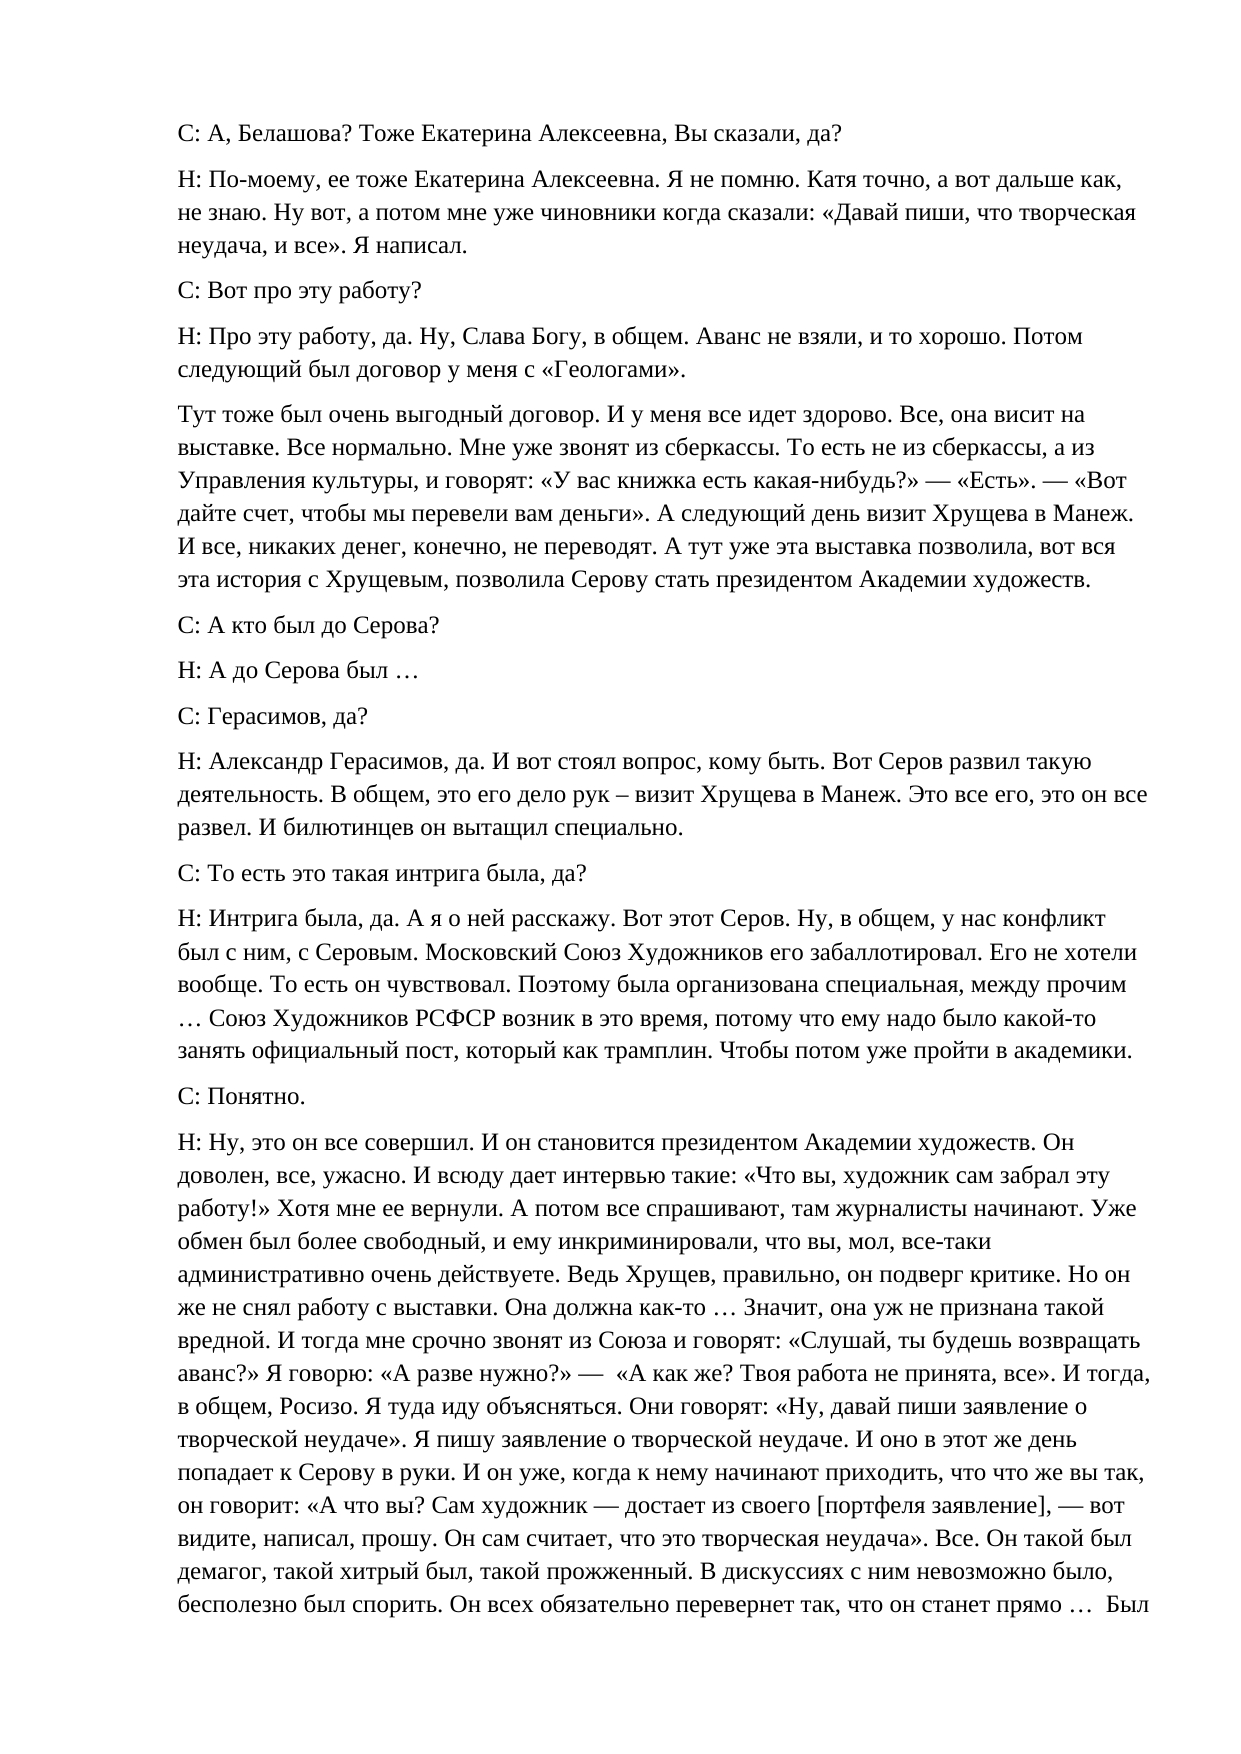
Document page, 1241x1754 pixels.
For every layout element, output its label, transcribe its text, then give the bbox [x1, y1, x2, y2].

text Н: По-моему, ее тоже Екатерина Алексеевна. Я не помню. Катя точно, а вот дальше как, не знаю. Ну вот, а потом мне уже чиновники когда сказали: «Давай пиши, что творческая неудача, и все». Я написал. [177, 164, 1152, 258]
text С: А, Белашова? Тоже Екатерина Алексеевна, Вы сказали, да? [177, 118, 1152, 147]
text С: Вот про эту работу? [177, 275, 1152, 304]
text Н: Ну, это он все совершил. И он становится президентом Академии художеств. Он доволен, все, ужасно. И всюду дает интервью такие: «Что вы, художник сам забрал эту работу!» Хотя мне ее вернули. А потом все спрашивают, там журналисты начинают. Уже обмен был более свободный, и ему инкриминировали, что вы, мол, все-таки административно очень действуете. Ведь Хрущев, правильно, он подверг критике. Но он же не снял работу с выставки. Она должна как-то … Значит, она уж не признана такой вредной. И тогда мне срочно звонят из Союза и говорят: «Слушай, ты будешь возвращать аванс?» Я говорю: «А разве нужно?» — «А как же? Твоя работа не принята, все». И тогда, в общем, Росизо. Я туда иду объясняться. Они говорят: «Ну, давай пиши заявление о творческой неудаче». Я пишу заявление о творческой неудаче. И оно в этот же день попадает к Серову в руки. И он уже, когда к нему начинают приходить, что что же вы так, он говорит: «А что вы? Сам художник — достает из своего [портфеля заявление], — вот видите, написал, прошу. Он сам считает, что это творческая неудача». Все. Он такой был демагог, такой хитрый был, такой прожженный. В дискуссиях с ним невозможно было, бесполезно был спорить. Он всех обязательно перевернет так, что он станет прямо … Был [177, 1127, 1152, 1618]
text Н: А до Серова был … [177, 655, 1152, 684]
text С: То есть это такая интрига была, да? [177, 858, 1152, 887]
text С: А кто был до Серова? [177, 610, 1152, 639]
text С: Герасимов, да? [177, 701, 1152, 730]
text С: Понятно. [177, 1081, 1152, 1110]
text Н: Александр Герасимов, да. И вот стоял вопрос, кому быть. Вот Серов развил такую деятельность. В общем, это его дело рук – визит Хрущева в Манеж. Это все его, это он все развел. И билютинцев он вытащил специально. [177, 746, 1152, 841]
text Н: Про эту работу, да. Ну, Слава Богу, в общем. Аванс не взяли, и то хорошо. Потом следующий был договор у меня с «Геологами». [177, 321, 1152, 382]
text Тут тоже был очень выгодный договор. И у меня все идет здорово. Все, она висит на выставке. Все нормально. Мне уже звонят из сберкассы. То есть не из сберкассы, а из Управления культуры, и говорят: «У вас книжка есть какая-нибудь?» — «Есть». — «Вот дайте счет, чтобы мы перевели вам деньги». А следующий день визит Хрущева в Манеж. И все, никаких денег, конечно, не переводят. А тут уже эта выставка позволила, вот вся эта история с Хрущевым, позволила Серову стать президентом Академии художеств. [177, 399, 1152, 593]
text Н: Интрига была, да. А я о ней расскажу. Вот этот Серов. Ну, в общем, у нас конфликт был с ним, с Серовым. Московский Союз Художников его забаллотировал. Его не хотели вообще. То есть он чувствовал. Поэтому была организована специальная, между прочим … Союз Художников РСФСР возник в это время, потому что ему надо было какой-то занять официальный пост, который как трамплин. Чтобы потом уже пройти в академики. [177, 903, 1152, 1064]
